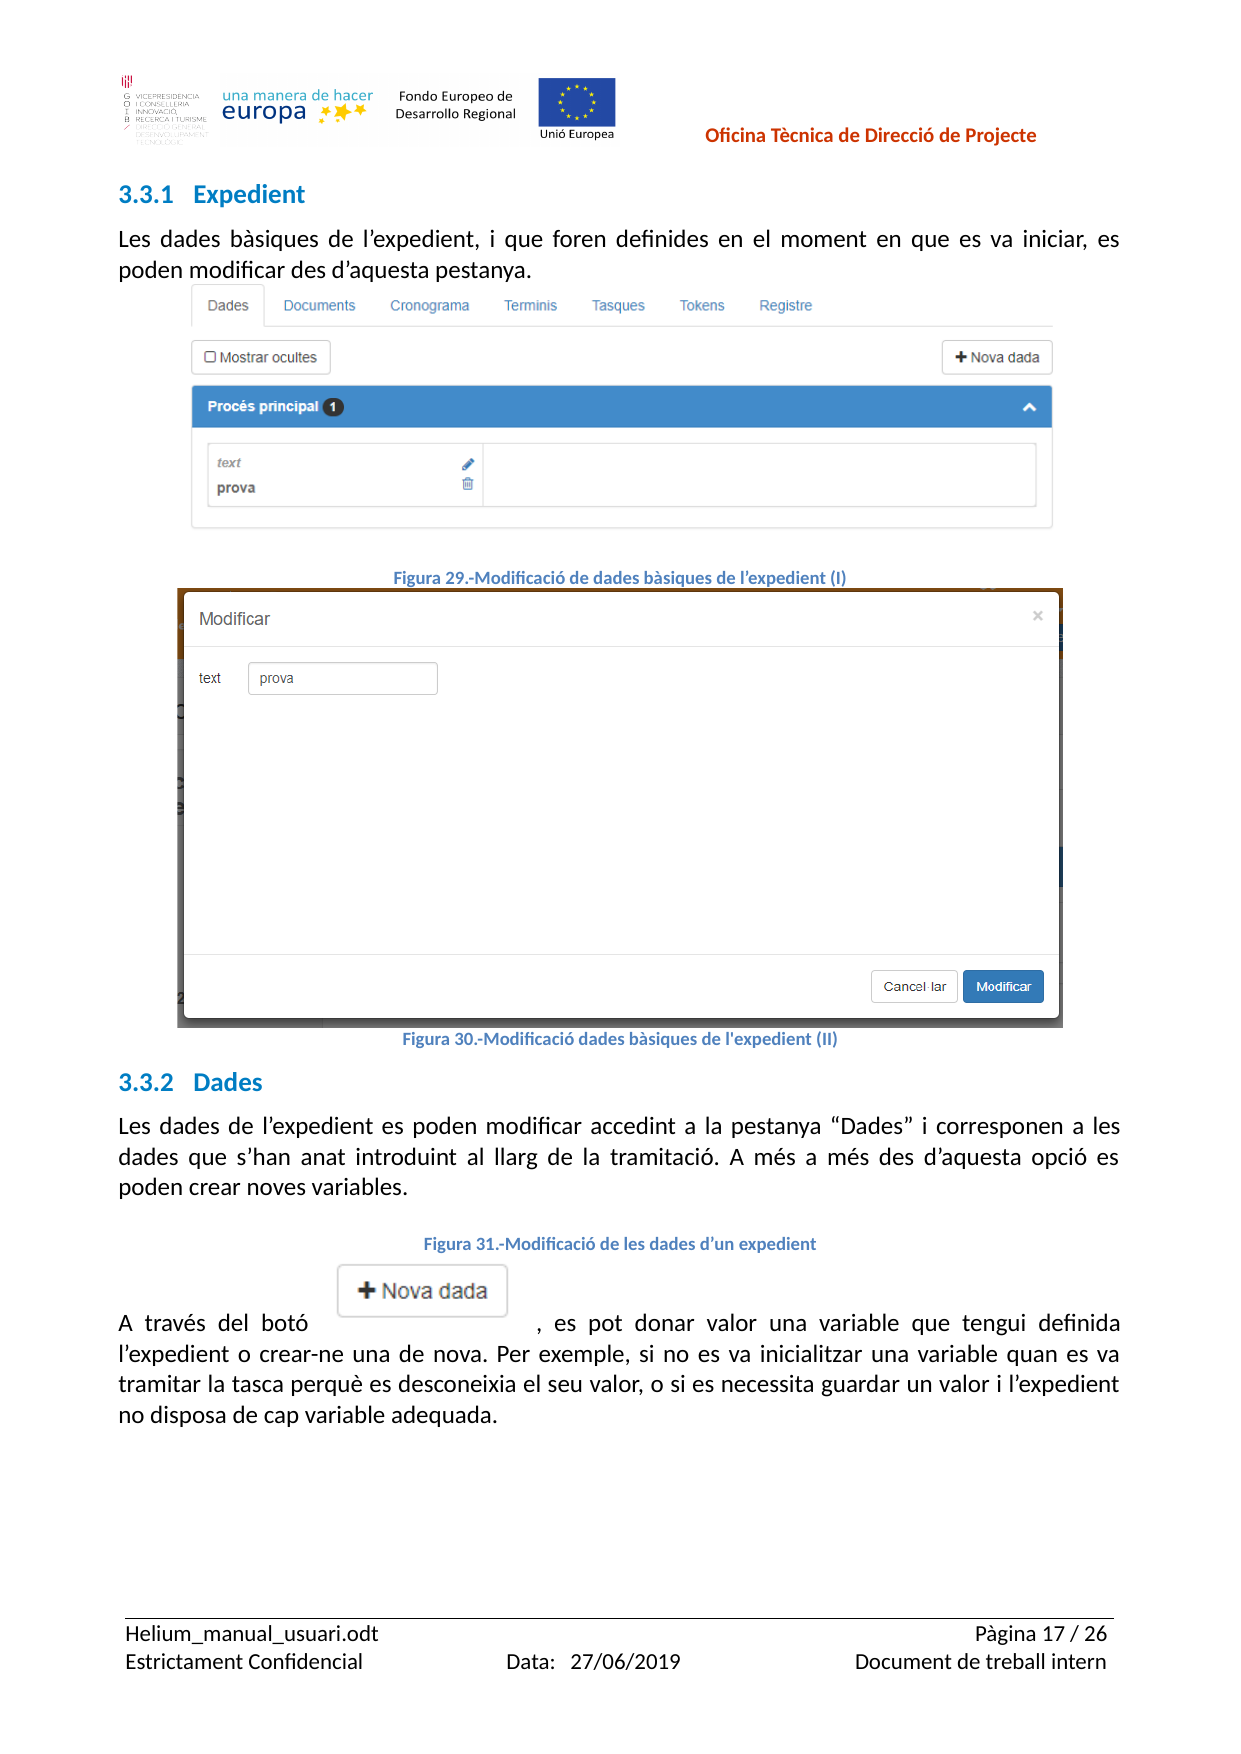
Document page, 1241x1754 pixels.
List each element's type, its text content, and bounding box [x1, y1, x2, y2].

text Figura 30.-Modificació dades bàsiques de l'expedient (II) [118, 1027, 1122, 1050]
text Les dades de l’expedient es poden modificar accedint a la pestanya “Dades” i corresponen a les dades que s’han anat introduint al llarg de la tramitació. A més a més des d’aquesta opció es poden crear noves variables. [118, 1110, 1122, 1202]
text A través del botó , es pot donar valor una variable que tengui definida l’expedient o crear-ne una de nova. Per exemple, si no es va inicialitzar una variable quan es va tramitar la tasca perquè es desconeixia el seu valor, o si es necessita guardar un valor i l’expedient no disposa de cap variable adequada. [118, 1255, 1122, 1430]
subtitle Expedient [118, 178, 1122, 211]
picture [177, 284, 1063, 566]
picture [118, 73, 213, 147]
picture [219, 73, 621, 147]
text Figura 31.-Modificació de les dades d’un expedient [118, 1232, 1122, 1255]
text Figura 29.-Modificació de dades bàsiques de l’expedient (I) [118, 566, 1122, 589]
picture [320, 1255, 524, 1332]
subtitle Dades [118, 1065, 1122, 1098]
picture [177, 588, 1063, 1028]
text Les dades bàsiques de l’expedient, i que foren definides en el moment en que es va iniciar, es poden modificar des d’aquesta pestanya. [118, 223, 1122, 284]
